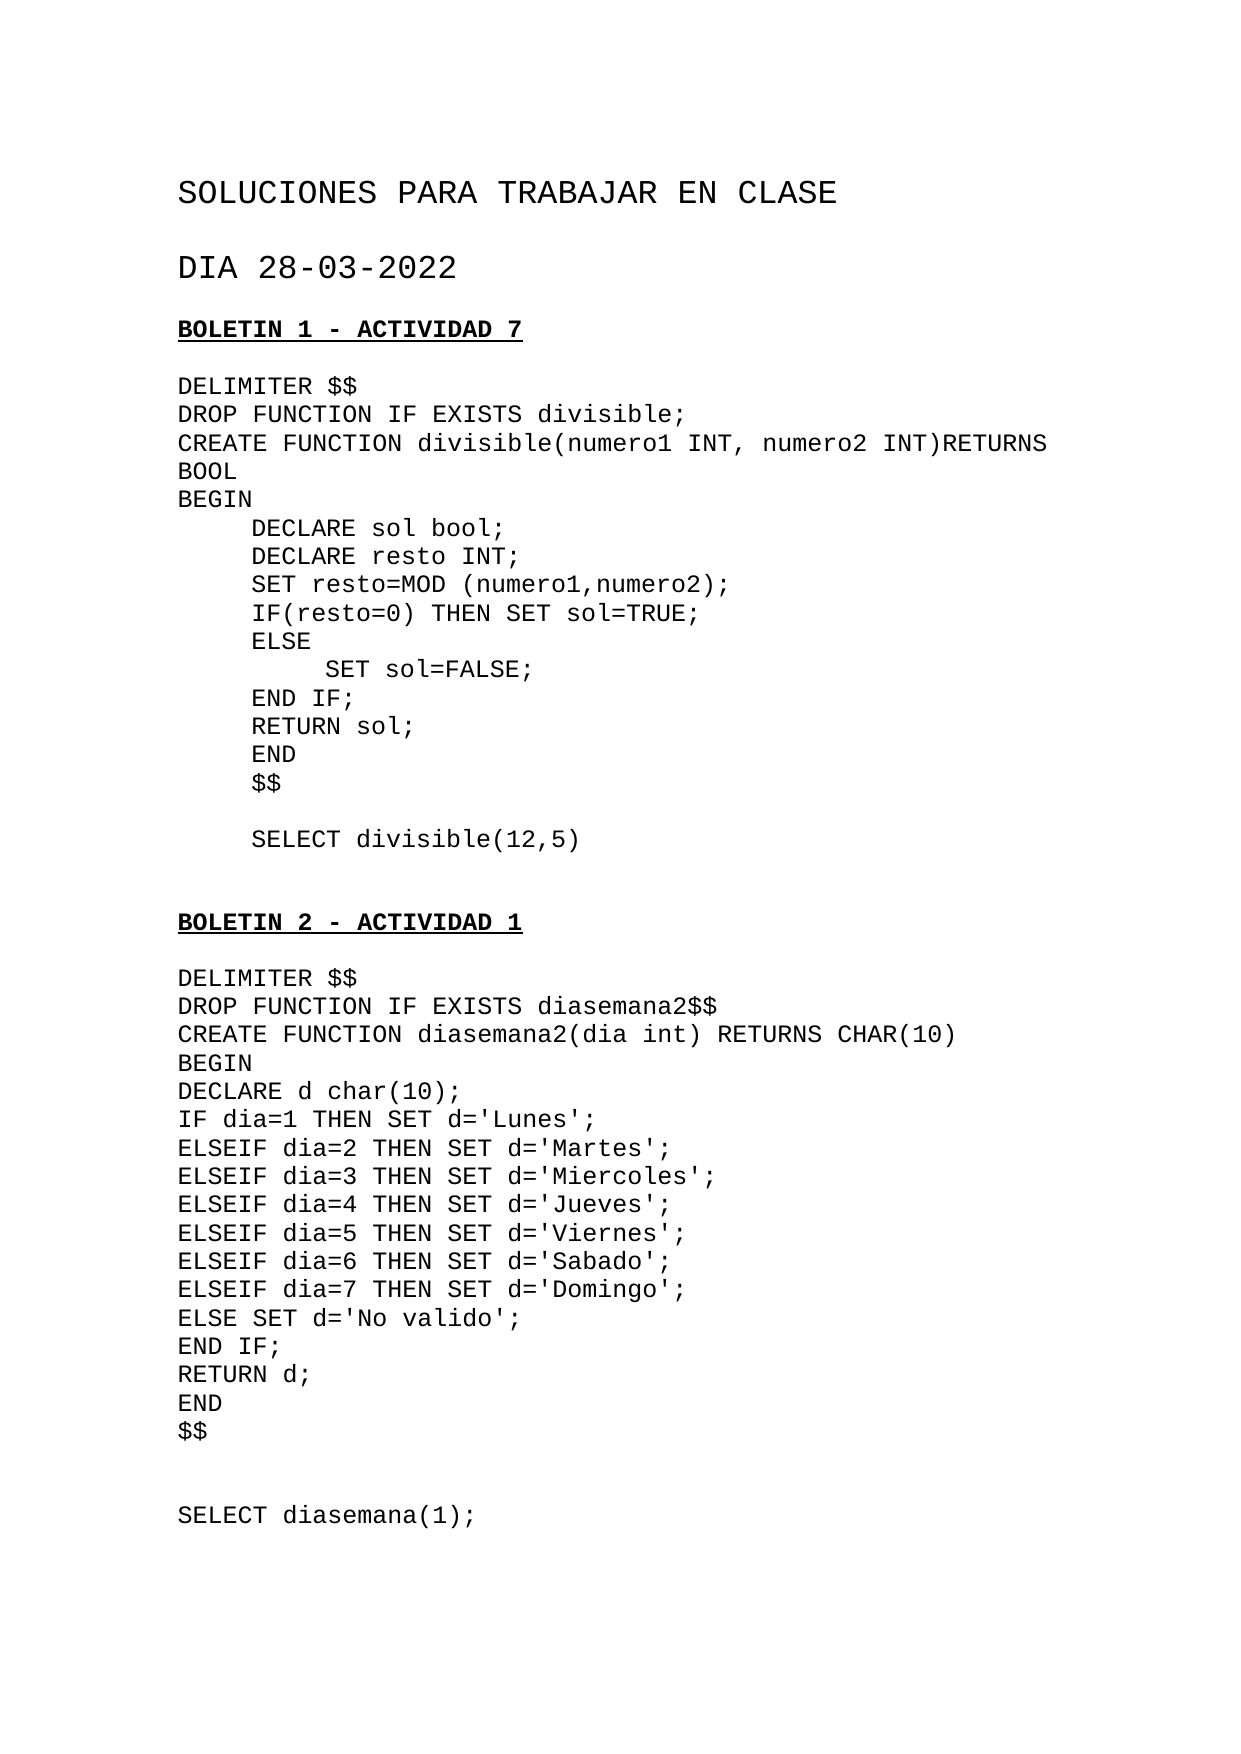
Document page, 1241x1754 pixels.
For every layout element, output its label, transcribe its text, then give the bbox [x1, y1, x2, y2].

text BEGIN [177, 1050, 1063, 1079]
text $$ [177, 1419, 1063, 1447]
text ELSE [177, 628, 1063, 657]
text ELSEIF dia=5 THEN SET d='Viernes'; [177, 1220, 1063, 1249]
text SET sol=FALSE; [177, 657, 1063, 685]
text DECLARE sol bool; [177, 515, 1063, 543]
text DROP FUNCTION IF EXISTS divisible; [177, 402, 1063, 430]
text DELIMITER $$ [177, 965, 1063, 994]
text END IF; [177, 685, 1063, 713]
text END [177, 742, 1063, 770]
text SELECT diasemana(1); [177, 1503, 1063, 1531]
text $$ [177, 770, 1063, 798]
text ELSEIF dia=7 THEN SET d='Domingo'; [177, 1277, 1063, 1305]
text IF(resto=0) THEN SET sol=TRUE; [177, 600, 1063, 628]
text DROP FUNCTION IF EXISTS diasemana2$$ [177, 994, 1063, 1022]
text CREATE FUNCTION divisible(numero1 INT, numero2 INT)RETURNS BOOL [177, 430, 1063, 487]
text BOLETIN 2 - ACTIVIDAD 1 [177, 909, 1063, 937]
text ELSEIF dia=3 THEN SET d='Miercoles'; [177, 1164, 1063, 1192]
text ELSEIF dia=4 THEN SET d='Jueves'; [177, 1192, 1063, 1220]
text SOLUCIONES PARA TRABAJAR EN CLASE [177, 176, 1063, 213]
text END [177, 1390, 1063, 1419]
text RETURN d; [177, 1362, 1063, 1390]
text SET resto=MOD (numero1,numero2); [177, 572, 1063, 600]
text DIA 28-03-2022 [177, 251, 1063, 289]
text BOLETIN 1 - ACTIVIDAD 7 [177, 317, 1063, 345]
text RETURN sol; [177, 713, 1063, 742]
text IF dia=1 THEN SET d='Lunes'; [177, 1107, 1063, 1135]
text ELSEIF dia=6 THEN SET d='Sabado'; [177, 1249, 1063, 1277]
text DECLARE d char(10); [177, 1079, 1063, 1107]
text END IF; [177, 1334, 1063, 1362]
text BEGIN [177, 487, 1063, 515]
text CREATE FUNCTION diasemana2(dia int) RETURNS CHAR(10) [177, 1022, 1063, 1050]
text DELIMITER $$ [177, 373, 1063, 402]
text ELSEIF dia=2 THEN SET d='Martes'; [177, 1135, 1063, 1164]
text DECLARE resto INT; [177, 543, 1063, 572]
text SELECT divisible(12,5) [177, 827, 1063, 855]
text ELSE SET d='No valido'; [177, 1305, 1063, 1334]
